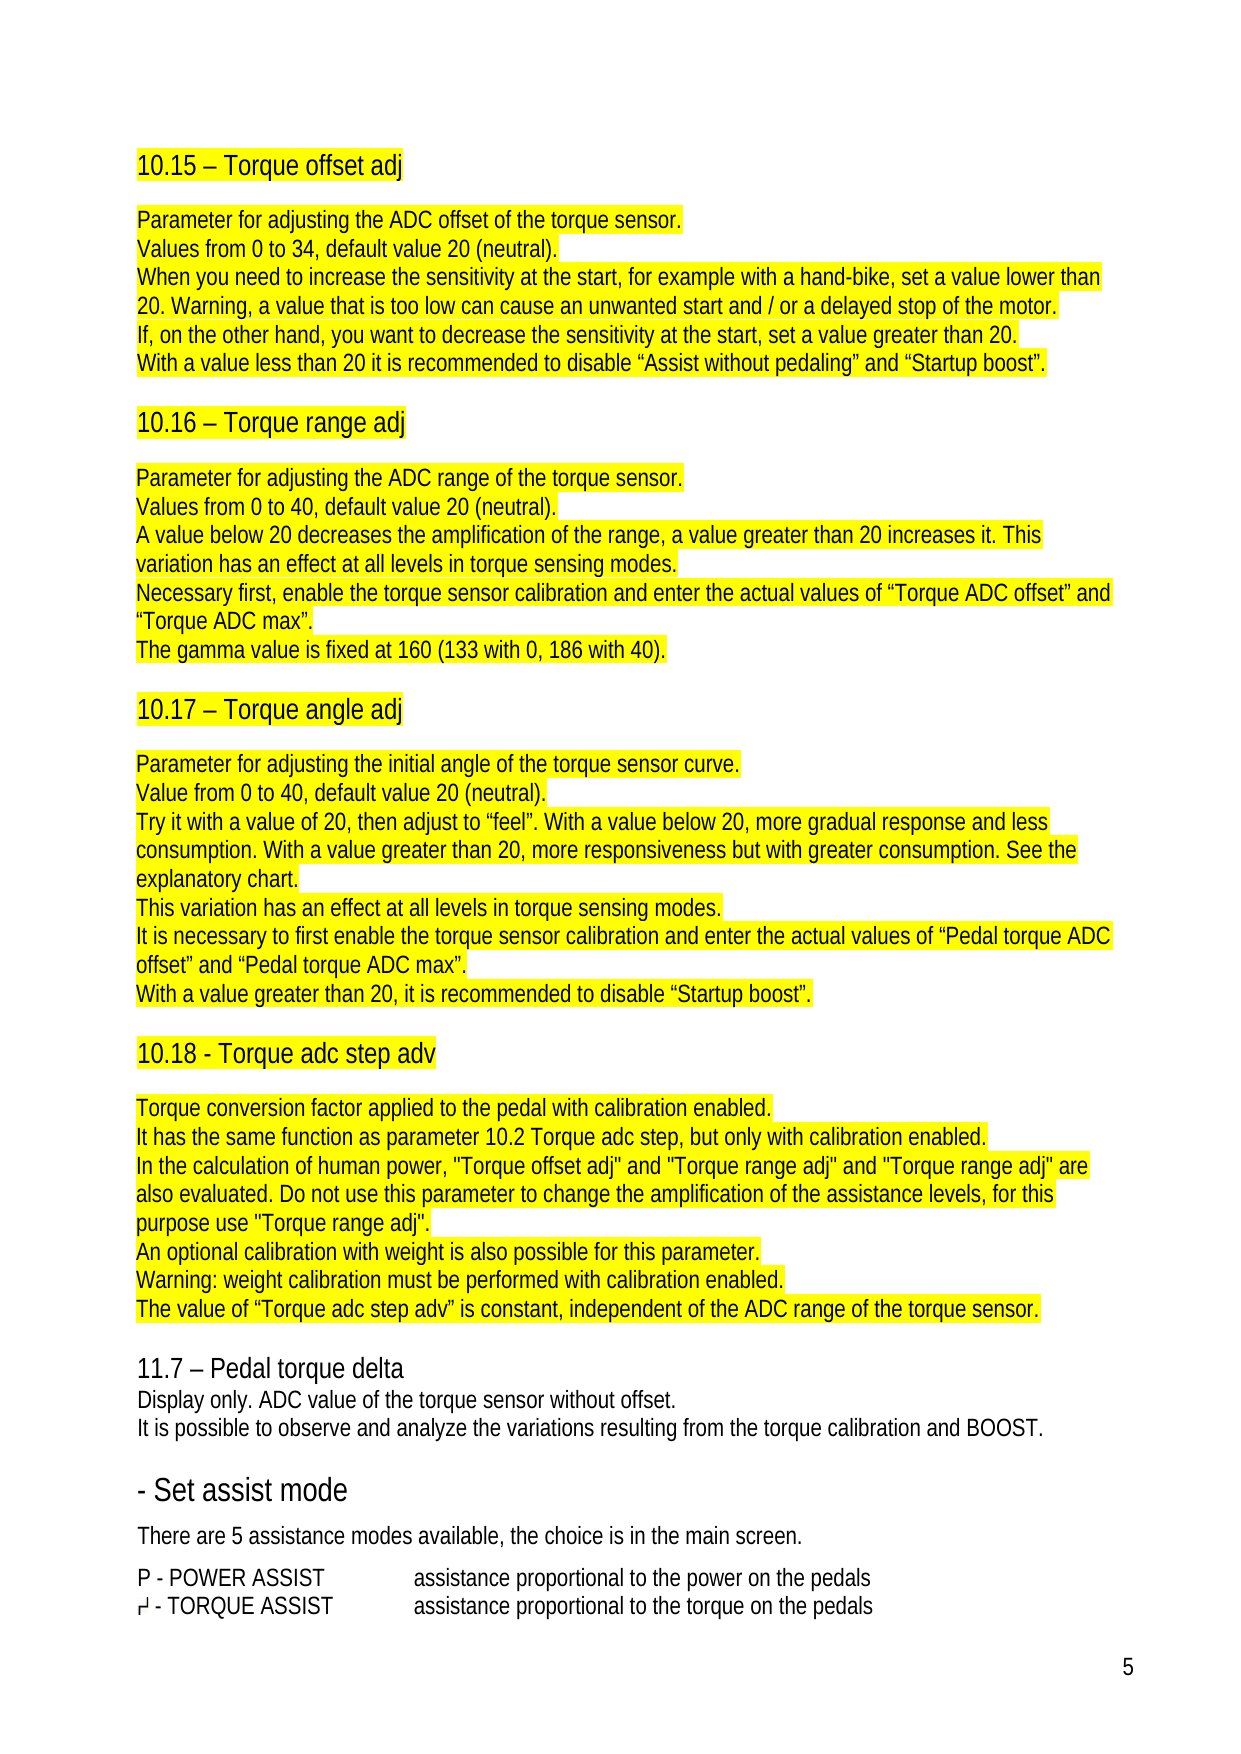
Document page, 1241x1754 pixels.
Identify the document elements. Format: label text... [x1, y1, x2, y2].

text Necessary first, enable the torque sensor calibration and enter the actual values of “Torque ADC offset” and “Torque ADC max”. [136, 577, 1122, 635]
subtitle If, on the other hand, you want to decrease the sensitivity at the start, set a value greater than 20. [137, 319, 1122, 348]
subtitle 11.7 – Pedal torque delta [137, 1351, 1122, 1385]
subtitle With a value less than 20 it is recommended to disable “Assist without pedaling” and “Startup boost”. [137, 348, 1122, 377]
subtitle 10.17 – Torque angle adj [137, 692, 1122, 726]
text 10.18 - Torque adc step adv [137, 1036, 1122, 1069]
text - TORQUE ASSIST assistance proportional to the torque on the pedals [137, 1591, 1122, 1620]
text Parameter for adjusting the initial angle of the torque sensor curve. Value from 0 to 40, default value 20 (neutral). Try it with a value of 20, then adjust to “feel”. With a value below 20, more gradual response and less consumption. With a value greater than 20, more responsiveness but with greater consumption. See the explanatory chart. This variation has an effect at all levels in torque sensing modes. It is necessary to first enable the torque sensor calibration and enter the actual values of “Pedal torque ADC offset” and “Pedal torque ADC max”. With a value greater than 20, it is recommended to disable “Startup boost”. [136, 749, 1122, 1007]
text P - POWER ASSIST assistance proportional to the power on the pedals [137, 1562, 1122, 1591]
text A value below 20 decreases the amplification of the range, a value greater than 20 increases it. This variation has an effect at all levels in torque sensing modes. [136, 520, 1122, 577]
text Parameter for adjusting the ADC range of the torque sensor. [136, 463, 1122, 492]
subtitle When you need to increase the sensitivity at the start, for example with a hand-bike, set a value lower than 20. Warning, a value that is too low can cause an unwanted start and / or a delayed stop of the motor. [137, 262, 1122, 319]
text There are 5 assistance modes available, the choice is in the main screen. [137, 1521, 1122, 1550]
picture [137, 1597, 149, 1615]
subtitle - Set assist mode [137, 1471, 1122, 1509]
text Torque conversion factor applied to the pedal with calibration enabled. It has the same function as parameter 10.2 Torque adc step, but only with calibration enabled. In the calculation of human power, "Torque offset adj" and "Torque range adj" and "Torque range adj" are also evaluated. Do not use this parameter to change the amplification of the assistance levels, for this purpose use "Torque range adj". An optional calibration with weight is also possible for this parameter. Warning: weight calibration must be performed with calibration enabled. The value of “Torque adc step adv” is constant, independent of the ADC range of the torque sensor. [136, 1093, 1122, 1323]
subtitle 10.15 – Torque offset adj [137, 148, 1122, 181]
subtitle It is possible to observe and analyze the variations resulting from the torque calibration and BOOST. [137, 1413, 1122, 1442]
subtitle Values from 0 to 34, default value 20 (neutral). [137, 234, 1122, 262]
text Values from 0 to 40, default value 20 (neutral). [136, 492, 1122, 520]
subtitle 10.16 – Torque range adj [137, 406, 1122, 439]
subtitle Parameter for adjusting the ADC offset of the torque sensor. [137, 205, 1122, 234]
text The gamma value is fixed at 160 (133 with 0, 186 with 40). [136, 635, 1122, 663]
subtitle Display only. ADC value of the torque sensor without offset. [137, 1385, 1122, 1413]
